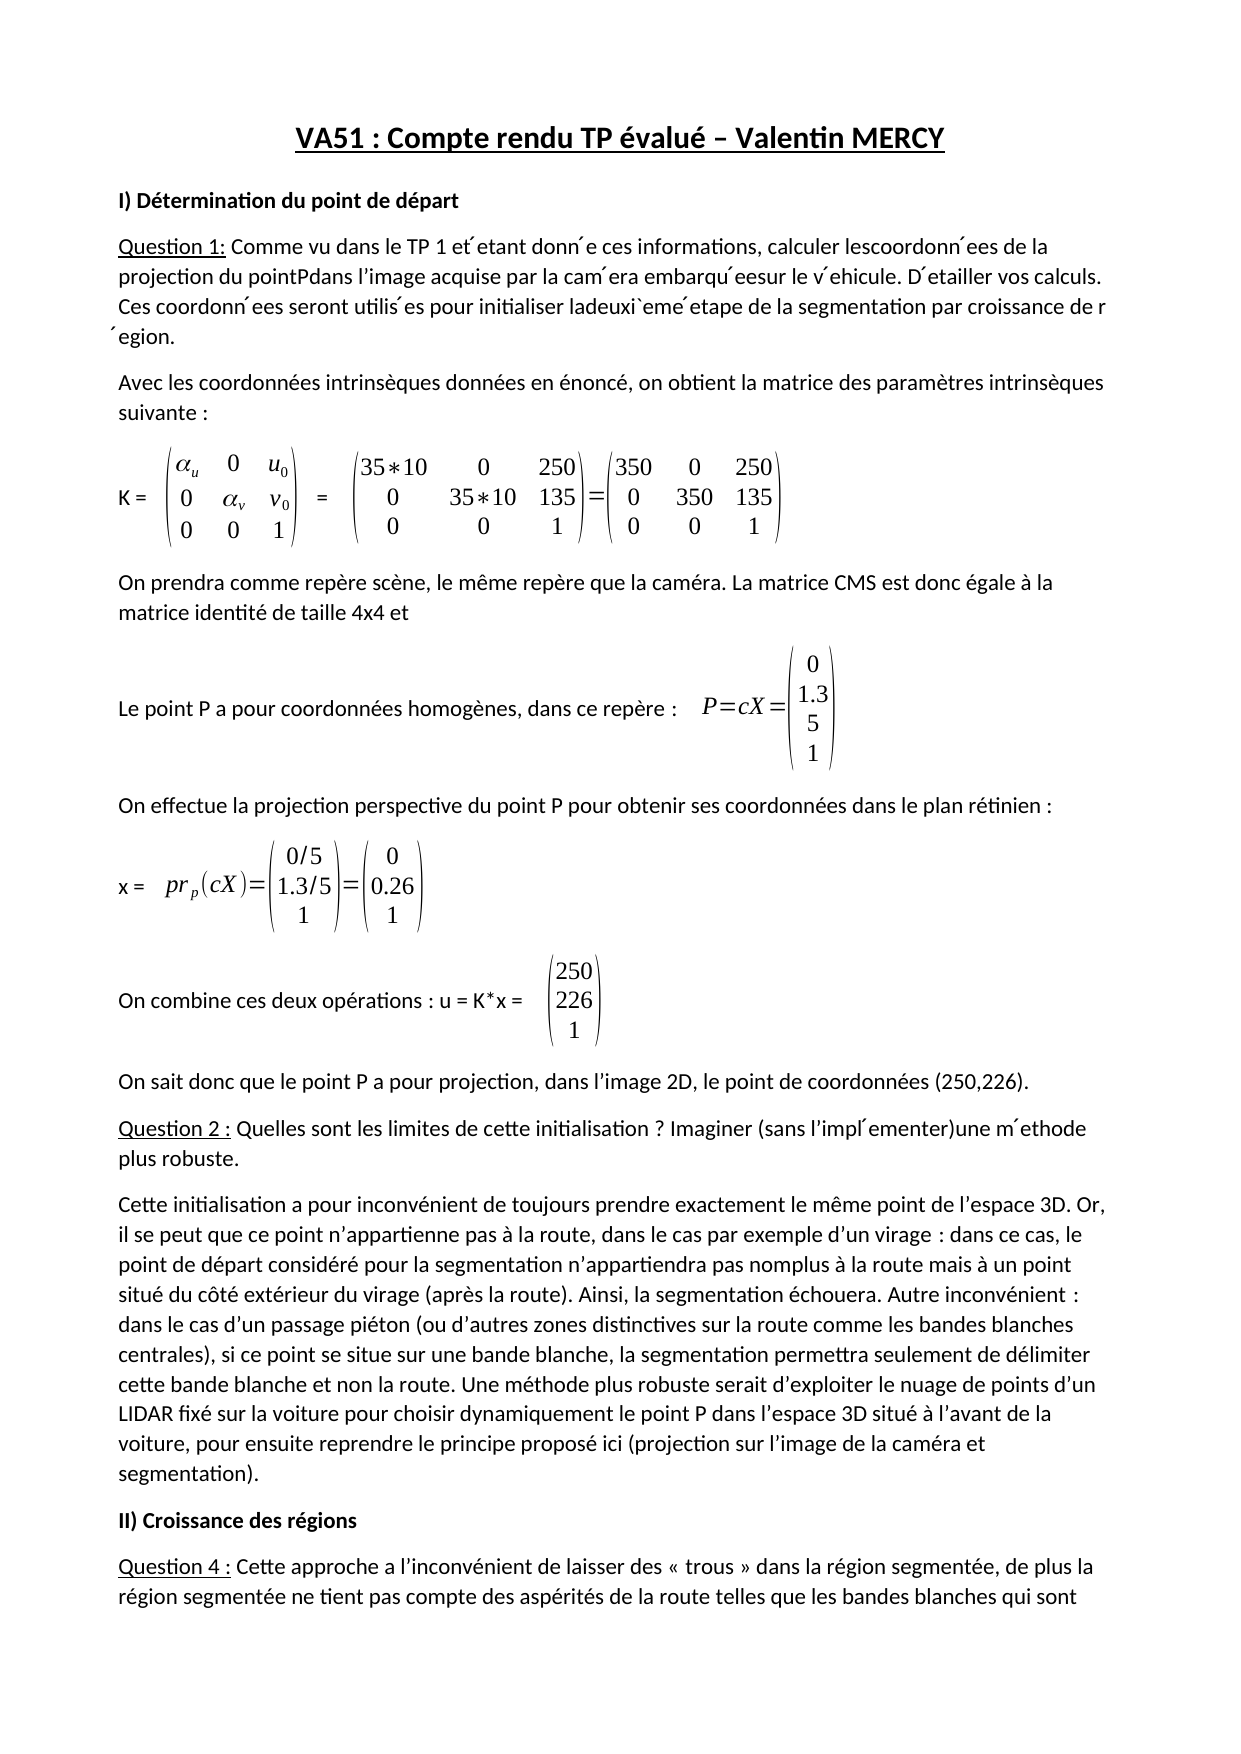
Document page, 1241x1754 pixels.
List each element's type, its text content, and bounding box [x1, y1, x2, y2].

text Question 2 : Quelles sont les limites de cette initialisation ? Imaginer (sans l’impl ́ementer)une m ́ethode plus robuste. [118, 1114, 1122, 1172]
text On prendra comme repère scène, le même repère que la caméra. La matrice CMS est donc égale à la matrice identité de taille 4x4 et [118, 568, 1122, 626]
text Avec les coordonnées intrinsèques données en énoncé, on obtient la matrice des paramètres intrinsèques suivante : [118, 368, 1122, 426]
text Cette initialisation a pour inconvénient de toujours prendre exactement le même point de l’espace 3D. Or, il se peut que ce point n’appartienne pas à la route, dans le cas par exemple d’un virage : dans ce cas, le point de départ considéré pour la segmentation n’appartiendra pas nomplus à la route mais à un point situé du côté extérieur du virage (après la route). Ainsi, la segmentation échouera. Autre inconvénient : dans le cas d’un passage piéton (ou d’autres zones distinctives sur la route comme les bandes blanches centrales), si ce point se situe sur une bande blanche, la segmentation permettra seulement de délimiter cette bande blanche et non la route. Une méthode plus robuste serait d’exploiter le nuage de points d’un LIDAR fixé sur la voiture pour choisir dynamiquement le point P dans l’espace 3D situé à l’avant de la voiture, pour ensuite reprendre le principe proposé ici (projection sur l’image de la caméra et segmentation). [118, 1190, 1122, 1487]
text Question 4 : Cette approche a l’inconvénient de laisser des « trous » dans la région segmentée, de plus la région segmentée ne tient pas compte des aspérités de la route telles que les bandes blanches qui sont [118, 1552, 1122, 1610]
text Question 1: Comme vu dans le TP 1 et ́etant donn ́e ces informations, calculer lescoordonn ́ees de la projection du pointPdans l’image acquise par la cam ́era embarqu ́eesur le v ́ehicule. D ́etailler vos calculs. Ces coordonn ́ees seront utilis ́es pour initialiser ladeuxi`eme ́etape de la segmentation par croissance de r ́egion. [118, 232, 1122, 350]
text On sait donc que le point P a pour projection, dans l’image 2D, le point de coordonnées (250,226). [118, 1067, 1122, 1095]
text Le point P a pour coordonnées homogènes, dans ce repère : [118, 644, 1122, 773]
text On combine ces deux opérations : u = K*x = [118, 953, 1122, 1049]
text II) Croissance des régions [118, 1506, 1122, 1534]
text x = [118, 838, 1122, 934]
text I) Détermination du point de départ [118, 186, 1122, 214]
text On effectue la projection perspective du point P pour obtenir ses coordonnées dans le plan rétinien : [118, 792, 1122, 819]
text K == [118, 445, 1122, 549]
